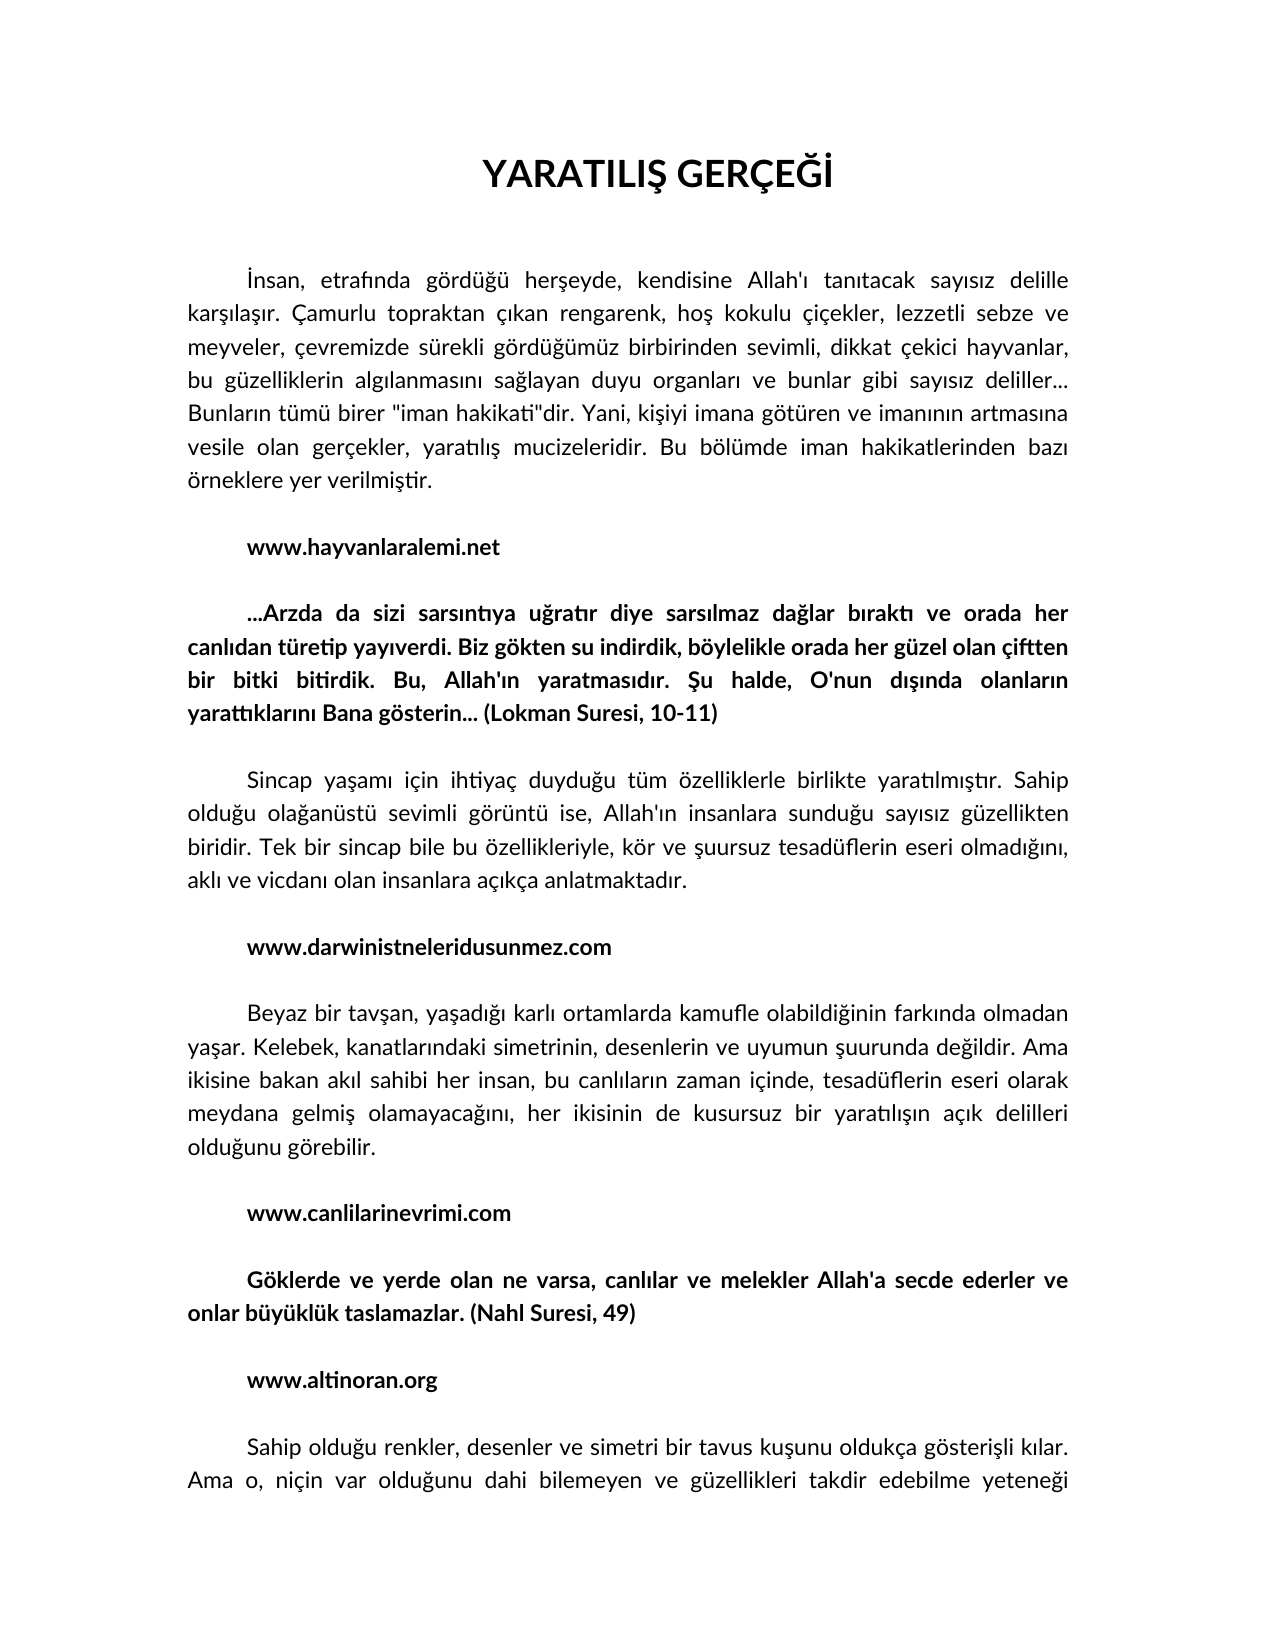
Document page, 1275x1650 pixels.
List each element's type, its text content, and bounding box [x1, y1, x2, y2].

text YARATILIŞ GERÇEĞİ [187, 150, 1070, 195]
text Sahip olduğu renkler, desenler ve simetri bir tavus kuşunu oldukça gösterişli kılar. Ama o, niçin var olduğunu dahi bilemeyen ve güzellikleri takdir edebilme yeteneği [187, 1428, 1070, 1495]
text İnsan, etrafında gördüğü herşeyde, kendisine Allah'ı tanıtacak sayısız delille karşılaşır. Çamurlu topraktan çıkan rengarenk, hoş kokulu çiçekler, lezzetli sebze ve meyveler, çevremizde sürekli gördüğümüz birbirinden sevimli, dikkat çekici hayvanlar, bu güzelliklerin algılanmasını sağlayan duyu organları ve bunlar gibi sayısız deliller... Bunların tümü birer "iman hakikati"dir. Yani, kişiyi imana götüren ve imanının artmasına vesile olan gerçekler, yaratılış mucizeleridir. Bu bölümde iman hakikatlerinden bazı örneklere yer verilmiştir. [187, 262, 1070, 495]
text www.canlilarinevrimi.com [187, 1195, 1070, 1228]
text www.altinoran.org [187, 1362, 1070, 1395]
text Beyaz bir tavşan, yaşadığı karlı ortamlarda kamufle olabildiğinin farkında olmadan yaşar. Kelebek, kanatlarındaki simetrinin, desenlerin ve uyumun şuurunda değildir. Ama ikisine bakan akıl sahibi her insan, bu canlıların zaman içinde, tesadüflerin eseri olarak meydana gelmiş olamayacağını, her ikisinin de kusursuz bir yaratılışın açık delilleri olduğunu görebilir. [187, 995, 1070, 1162]
text ...Arzda da sizi sarsıntıya uğratır diye sarsılmaz dağlar bıraktı ve orada her canlıdan türetip yayıverdi. Biz gökten su indirdik, böylelikle orada her güzel olan çiftten bir bitki bitirdik. Bu, Allah'ın yaratmasıdır. Şu halde, O'nun dışında olanların yarattıklarını Bana gösterin... (Lokman Suresi, 10-11) [187, 595, 1070, 728]
text Sincap yaşamı için ihtiyaç duyduğu tüm özelliklerle birlikte yaratılmıştır. Sahip olduğu olağanüstü sevimli görüntü ise, Allah'ın insanlara sunduğu sayısız güzellikten biridir. Tek bir sincap bile bu özellikleriyle, kör ve şuursuz tesadüflerin eseri olmadığını, aklı ve vicdanı olan insanlara açıkça anlatmaktadır. [187, 762, 1070, 895]
text www.hayvanlaralemi.net [187, 528, 1070, 562]
text www.darwinistneleridusunmez.com [187, 928, 1070, 962]
text Göklerde ve yerde olan ne varsa, canlılar ve melekler Allah'a secde ederler ve onlar büyüklük taslamazlar. (Nahl Suresi, 49) [187, 1262, 1070, 1328]
